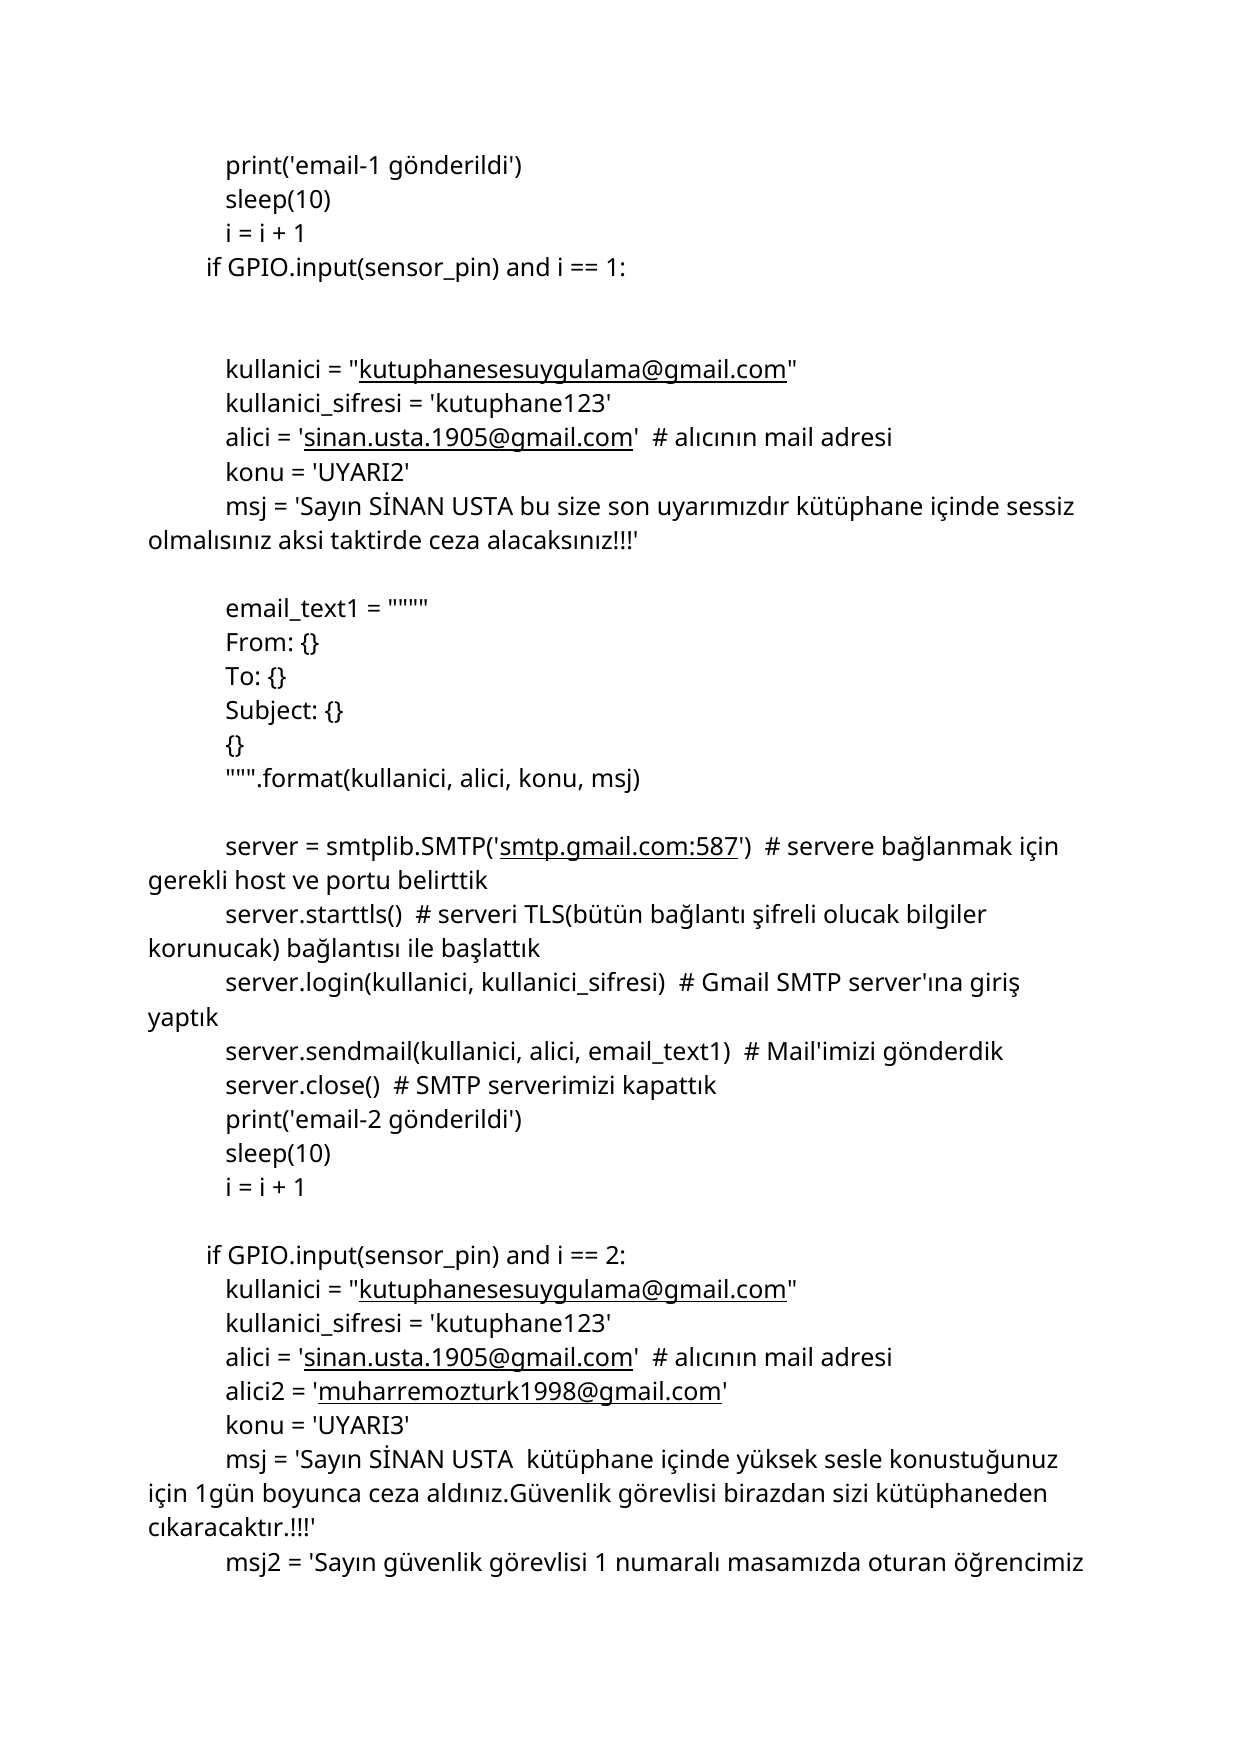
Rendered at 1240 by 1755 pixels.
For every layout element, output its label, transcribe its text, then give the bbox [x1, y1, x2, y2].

text print('email-1 gönderildi') sleep(10) i = i + 1 if GPIO.input(sensor_pin) and i == 1: kullanici = "kutuphanesesuygulama@gmail.com" kullanici_sifresi = 'kutuphane123' alici = 'sinan.usta.1905@gmail.com' # alıcının mail adresi konu = 'UYARI2' msj = 'Sayın SİNAN USTA bu size son uyarımızdır kütüphane içinde sessiz olmalısınız aksi taktirde ceza alacaksınız!!!' email_text1 = """" From: {} To: {} Subject: {} {} """.format(kullanici, alici, konu, msj) server = smtplib.SMTP('smtp.gmail.com:587') # servere bağlanmak için gerekli host ve portu belirttik server.starttls() # serveri TLS(bütün bağlantı şifreli olucak bilgiler korunucak) bağlantısı ile başlattık server.login(kullanici, kullanici_sifresi) # Gmail SMTP server'ına giriş yaptık server.sendmail(kullanici, alici, email_text1) # Mail'imizi gönderdik server.close() # SMTP serverimizi kapattık print('email-2 gönderildi') sleep(10) i = i + 1 if GPIO.input(sensor_pin) and i == 2: kullanici = "kutuphanesesuygulama@gmail.com" kullanici_sifresi = 'kutuphane123' alici = 'sinan.usta.1905@gmail.com' # alıcının mail adresi alici2 = 'muharremozturk1998@gmail.com' konu = 'UYARI3' msj = 'Sayın SİNAN USTA kütüphane içinde yüksek sesle konustuğunuz için 1gün boyunca ceza aldınız.Güvenlik görevlisi birazdan sizi kütüphaneden cıkaracaktır.!!!' msj2 = 'Sayın güvenlik görevlisi 1 numaralı masamızda oturan öğrencimiz [148, 148, 1092, 1578]
